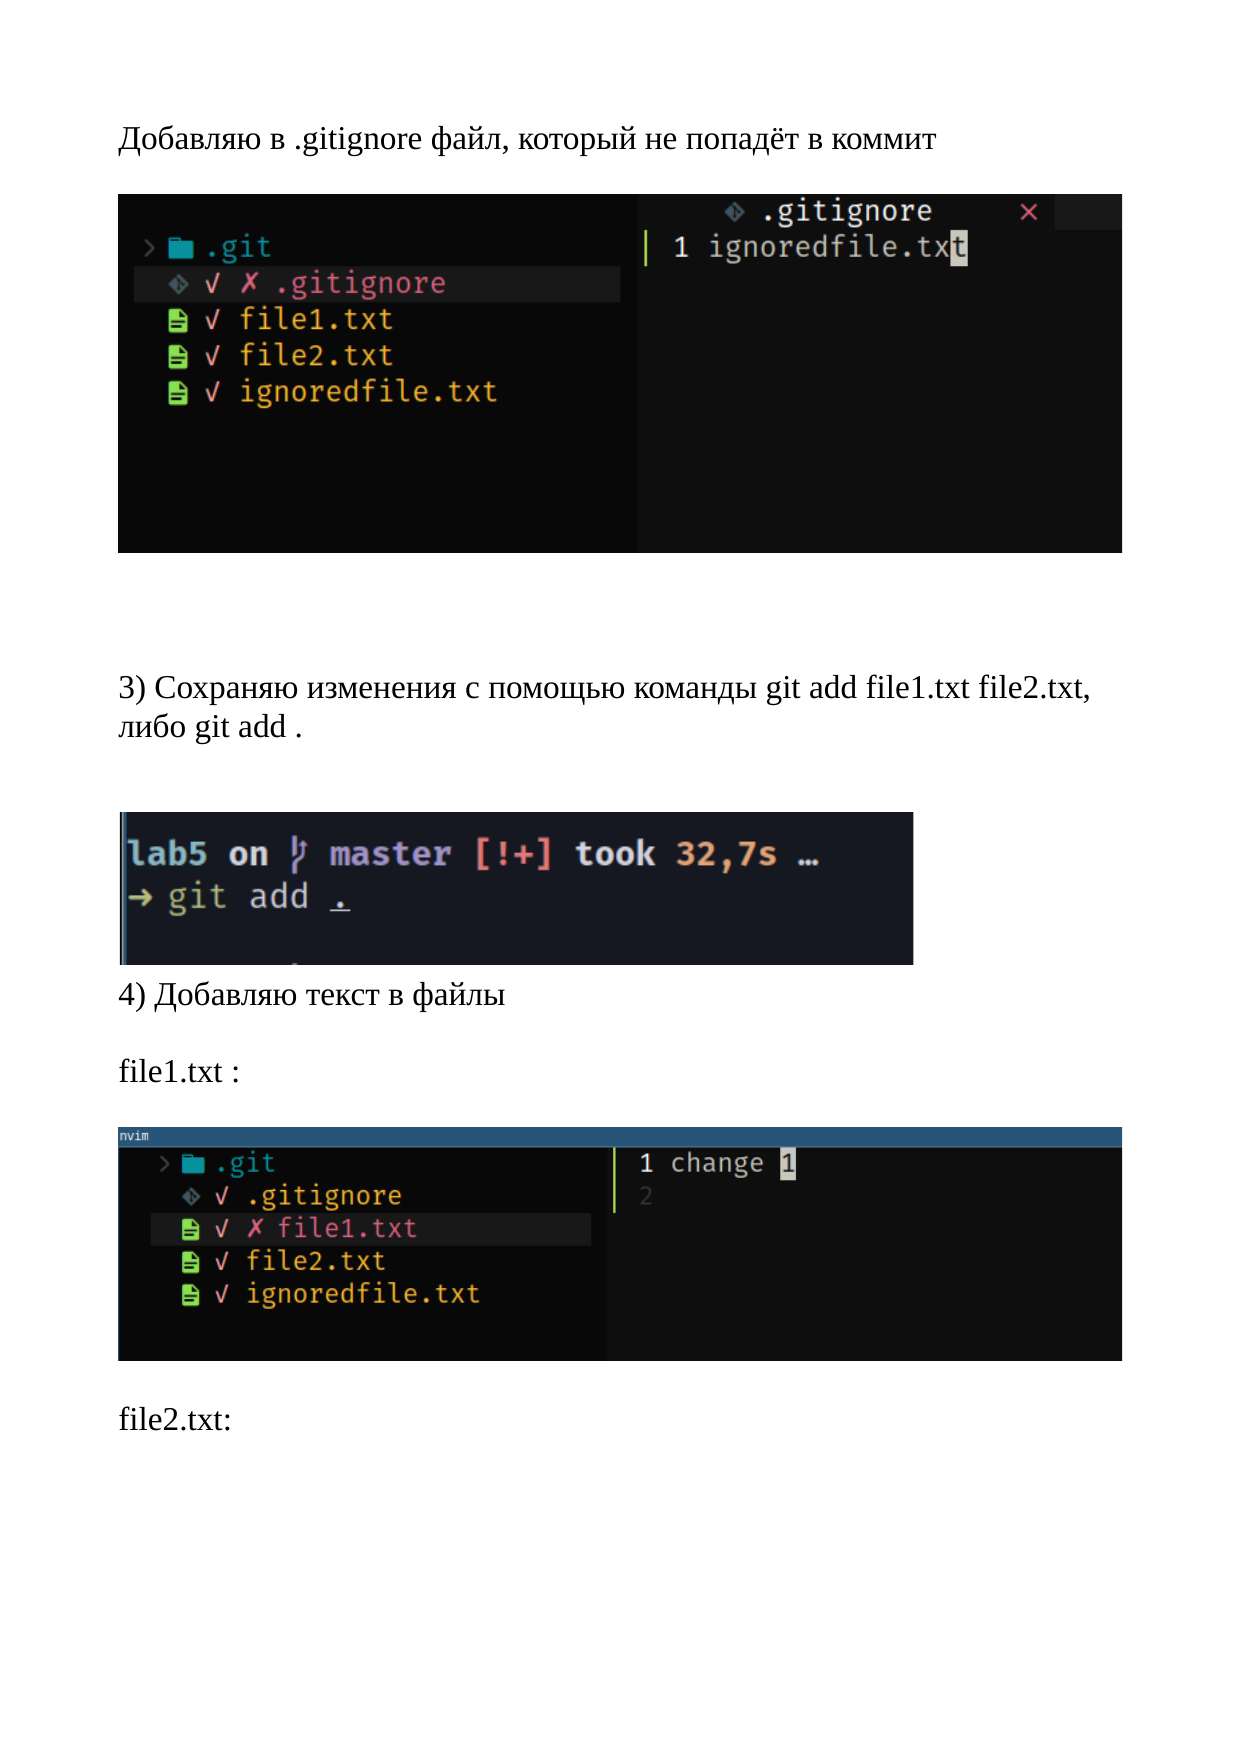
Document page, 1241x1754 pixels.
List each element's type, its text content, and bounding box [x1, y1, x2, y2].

picture [118, 1127, 1123, 1361]
text file1.txt : [118, 1051, 1122, 1089]
picture [118, 194, 1123, 553]
text Добавляю в .gitignore файл, который не попадёт в коммит [118, 118, 1122, 156]
text 3) Сохраняю изменения с помощью команды git add file1.txt file2.txt, либо git add . [118, 667, 1122, 744]
text file2.txt: [118, 1361, 1122, 1437]
text 4) Добавляю текст в файлы [118, 974, 1122, 1012]
picture [119, 812, 914, 965]
